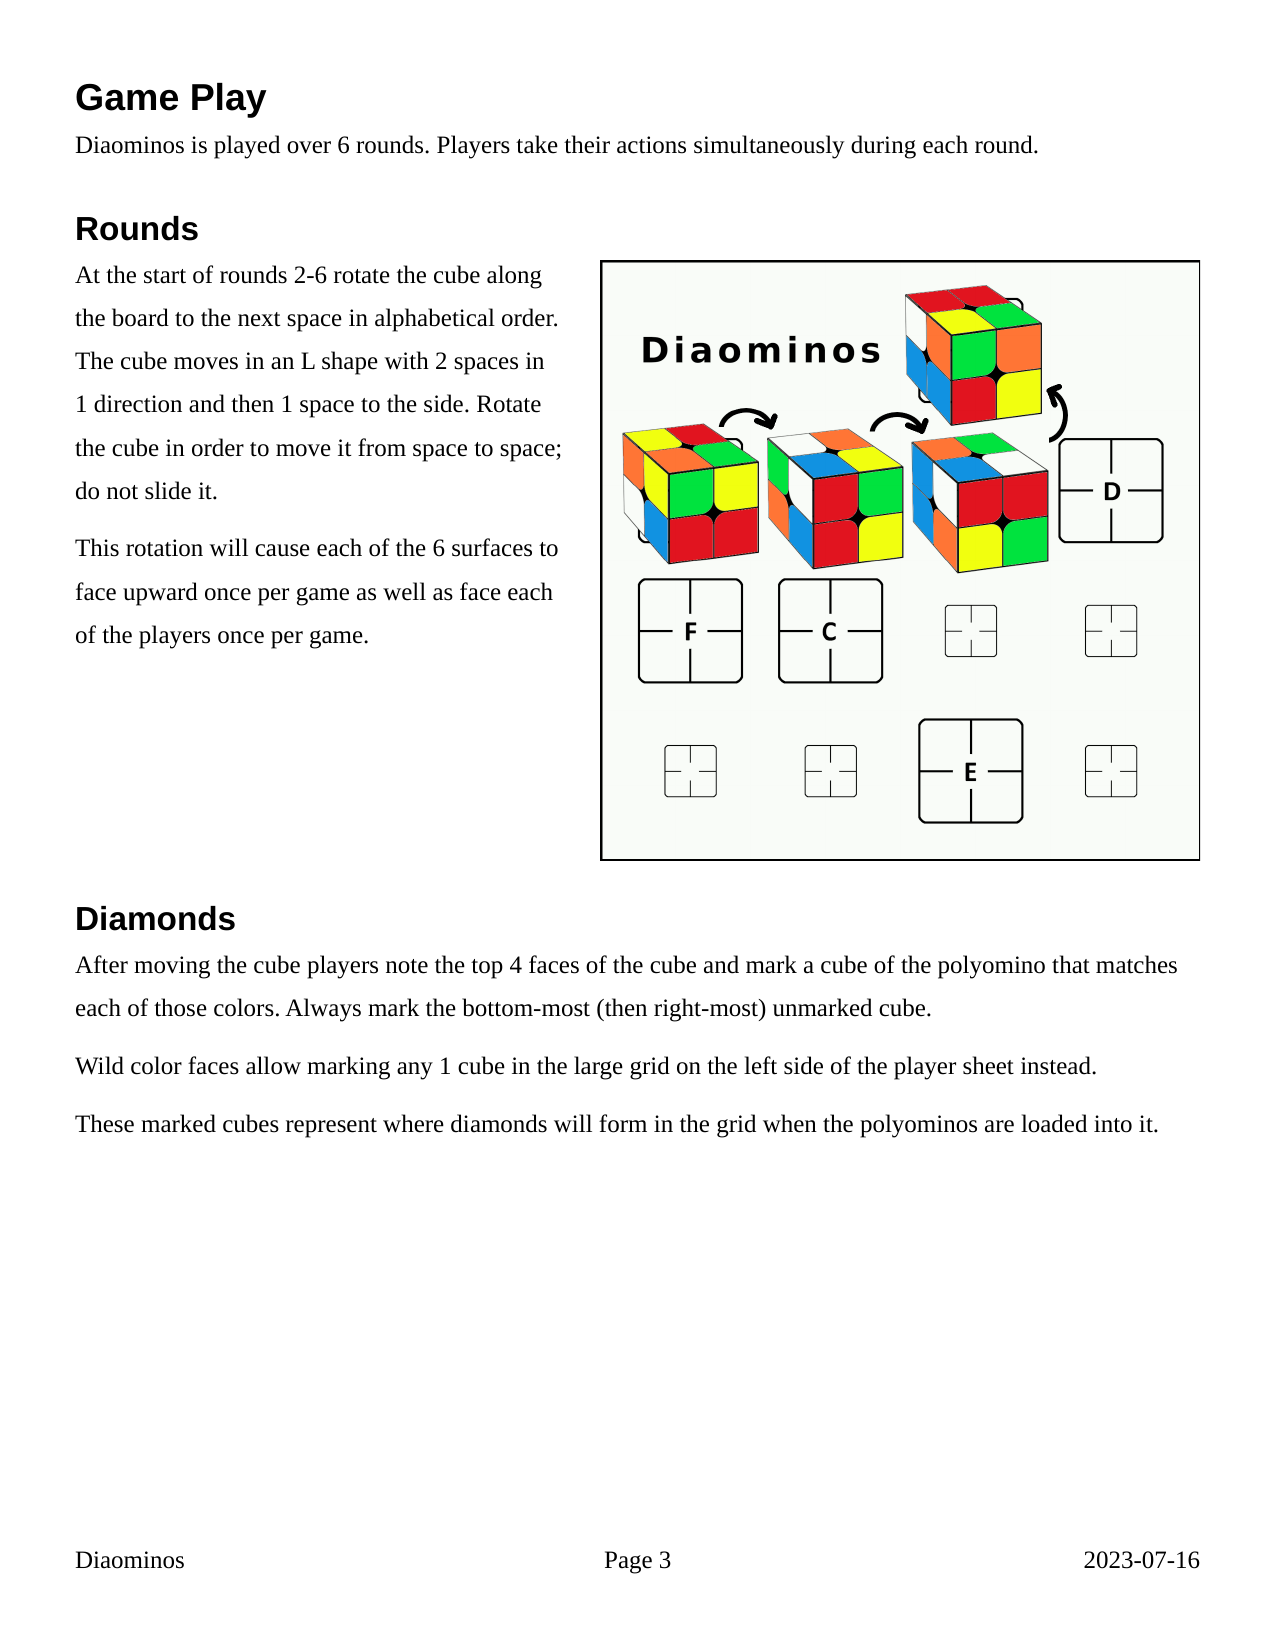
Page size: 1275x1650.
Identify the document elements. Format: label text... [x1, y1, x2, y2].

text Wild color faces allow marking any 1 cube in the large grid on the left side of the player sheet instead. [75, 1051, 1200, 1080]
subtitle Rounds [75, 209, 1200, 248]
text After moving the cube players note the top 4 faces of the cube and mark a cube of the polyomino that matches each of those colors. Always mark the bottom-most (then right-most) unmarked cube. [75, 950, 1200, 1022]
text This rotation will cause each of the 6 surfaces to face upward once per game as well as face each of the players once per game. [75, 533, 600, 648]
text Diaominos is played over 6 rounds. Players take their actions simultaneously during each round. [75, 131, 1200, 159]
text These marked cubes represent where diamonds will form in the grid when the polyominos are loaded into it. [75, 1109, 1200, 1138]
picture [600, 260, 1200, 861]
subtitle Game Play [75, 75, 1200, 118]
subtitle Diamonds [75, 899, 1200, 938]
text At the start of rounds 2-6 rotate the cube along the board to the next space in alphabetical order. The cube moves in an L shape with 2 spaces in 1 direction and then 1 space to the side. Rotate the cube in order to move it from space to space; do not slide it. [75, 260, 600, 504]
